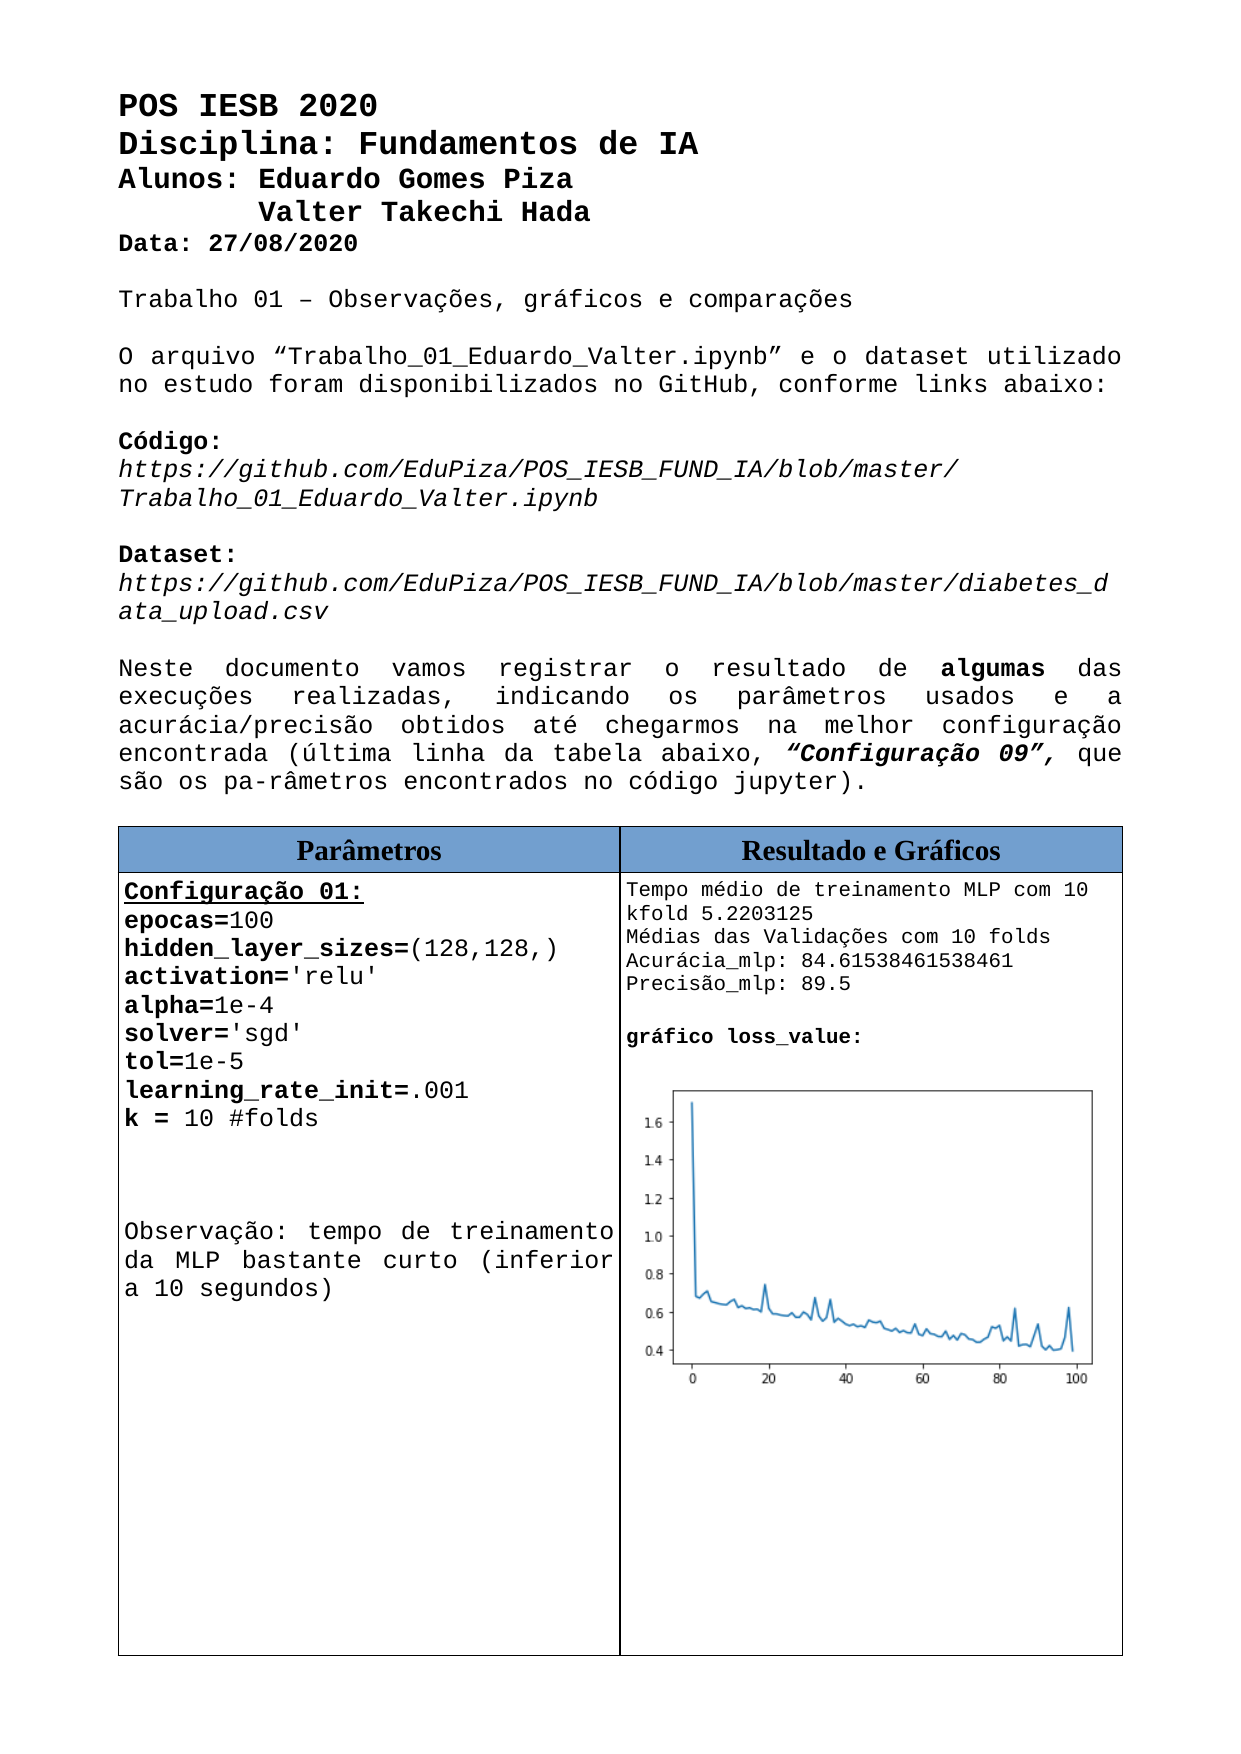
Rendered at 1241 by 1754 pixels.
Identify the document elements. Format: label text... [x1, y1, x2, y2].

text Disciplina: Fundamentos de IA [118, 126, 1122, 164]
text Neste documento vamos registrar o resultado de algumas das execuções realizadas, indicando os parâmetros usados e a acurácia/precisão obtidos até chegarmos na melhor configuração encontrada (última linha da tabela abaixo, “Configuração 09”, que são os pa-râmetros encontrados no código jupyter). [118, 656, 1122, 797]
text Data: 27/08/2020 [118, 230, 1122, 258]
picture [629, 1079, 1113, 1396]
text Dataset: https://github.com/EduPiza/POS_IESB_FUND_IA/blob/master/diabetes_data_upload.csv [118, 542, 1122, 627]
table_cell Tempo médio de treinamento MLP com 10 kfold 5.2203125 Médias das Validações com 10 folds Acurácia_mlp: 84.61538461538461 Precisão_mlp: 89.5 gráfico loss_value: [621, 873, 1122, 1654]
table_header Parâmetros [119, 827, 619, 872]
text O arquivo “Trabalho_01_Eduardo_Valter.ipynb” e o dataset utilizado no estudo foram disponibilizados no GitHub, conforme links abaixo: [118, 343, 1122, 400]
text https://github.com/EduPiza/POS_IESB_FUND_IA/blob/master/Trabalho_01_Eduardo_Valter.ipynb [118, 457, 1122, 513]
text Código: [118, 428, 1122, 457]
table_cell Configuração 01: epocas=100 hidden_layer_sizes=(128,128,) activation='relu' alpha=1e-4 solver='sgd' tol=1e-5 learning_rate_init=.001 k = 10 #folds Observação: tempo de treinamento da MLP bastante curto (inferior a 10 segundos) [119, 873, 619, 1654]
text Alunos: Eduardo Gomes Piza [118, 164, 1122, 197]
text Trabalho 01 – Observações, gráficos e comparações [118, 287, 1122, 315]
text POS IESB 2020 [118, 88, 1122, 126]
table_header Resultado e Gráficos [621, 827, 1122, 872]
text Valter Takechi Hada [118, 197, 1122, 230]
